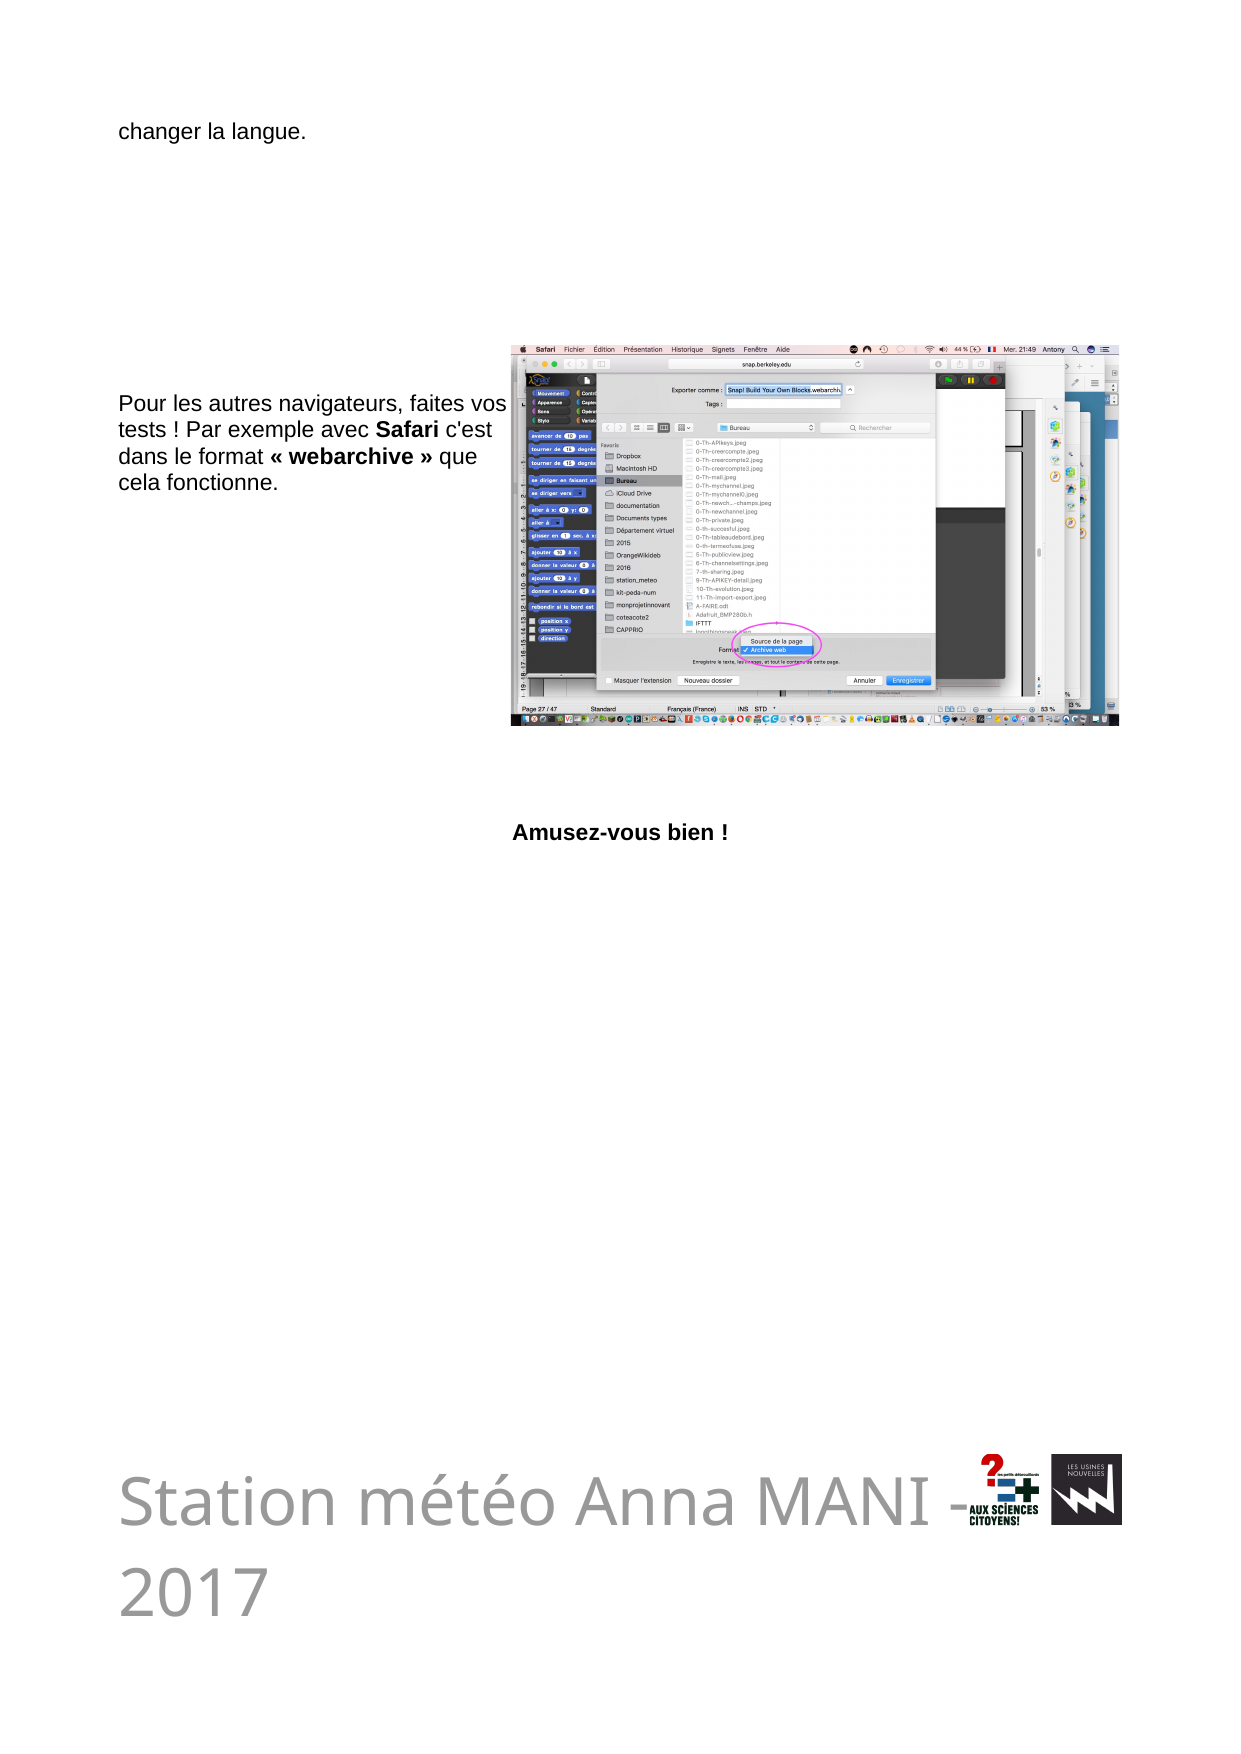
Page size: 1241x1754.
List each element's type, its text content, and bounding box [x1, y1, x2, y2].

picture [969, 1454, 1039, 1526]
picture [1051, 1454, 1122, 1525]
text Pour les autres navigateurs, faites vos tests ! Par exemple avec Safari c'est dans le format « webarchive » que cela fonctionne. [118, 390, 510, 496]
text Amusez-vous bien ! [118, 819, 1122, 845]
text changer la langue. [118, 118, 1122, 144]
picture [510, 345, 1120, 726]
